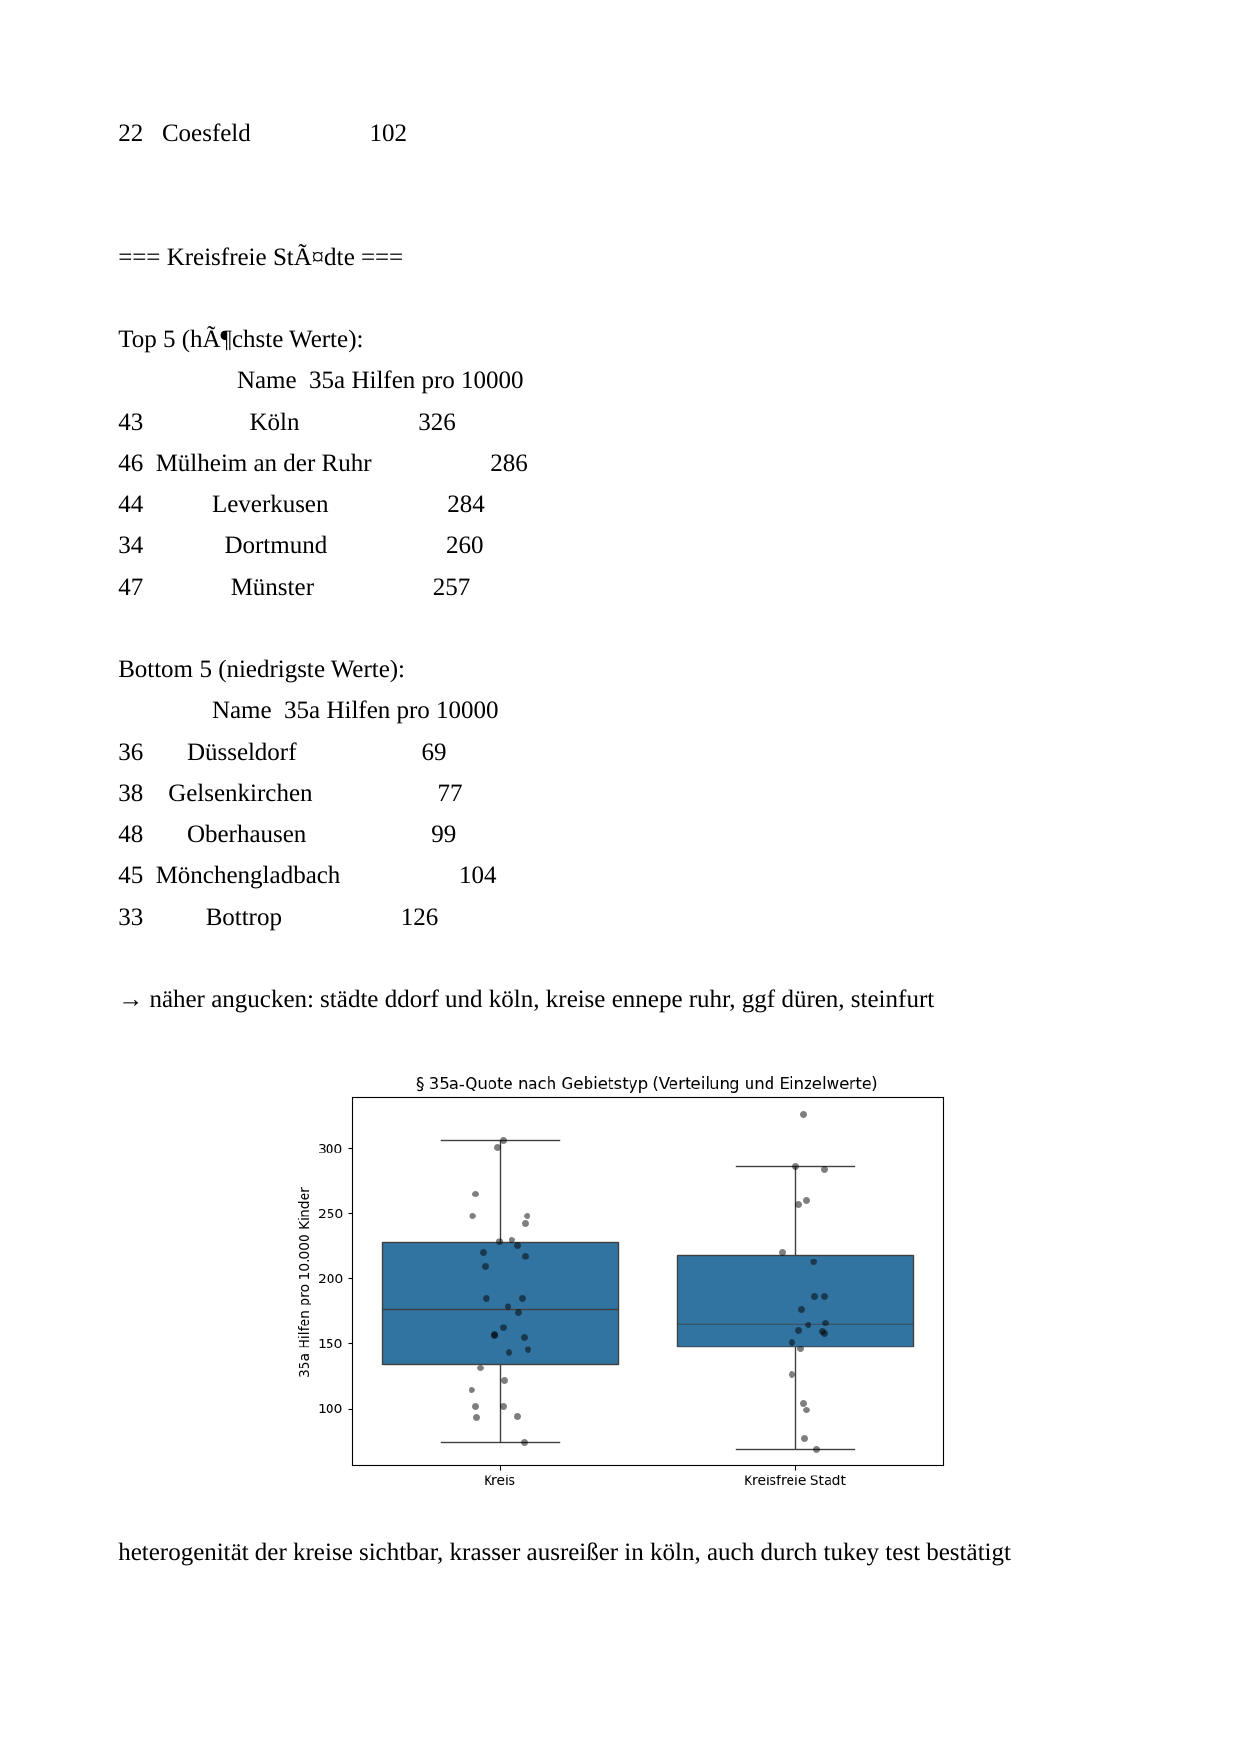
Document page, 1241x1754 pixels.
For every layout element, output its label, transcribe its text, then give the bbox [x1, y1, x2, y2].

text 38 Gelsenkirchen 77 [118, 778, 1122, 807]
text === Kreisfreie StÃ¤dte === [118, 242, 1122, 271]
text 34 Dortmund 260 [118, 531, 1122, 559]
text Top 5 (hÃ¶chste Werte): [118, 324, 1122, 353]
text Name 35a Hilfen pro 10000 [118, 696, 1122, 724]
text 48 Oberhausen 99 [118, 819, 1122, 848]
text → näher angucken: städte ddorf und köln, kreise ennepe ruhr, ggf düren, steinfurt [118, 984, 1122, 1013]
text 36 Düsseldorf 69 [118, 737, 1122, 766]
text heterogenität der kreise sichtbar, krasser ausreißer in köln, auch durch tukey test bestätigt [118, 1537, 1122, 1566]
text 45 Mönchengladbach 104 [118, 861, 1122, 889]
text 43 Köln 326 [118, 407, 1122, 436]
text 22 Coesfeld 102 [118, 118, 1122, 147]
text 46 Mülheim an der Ruhr 286 [118, 448, 1122, 477]
text 47 Münster 257 [118, 572, 1122, 601]
text 44 Leverkusen 284 [118, 489, 1122, 518]
text Name 35a Hilfen pro 10000 [118, 366, 1122, 394]
text 33 Bottrop 126 [118, 902, 1122, 931]
text Bottom 5 (niedrigste Werte): [118, 654, 1122, 683]
